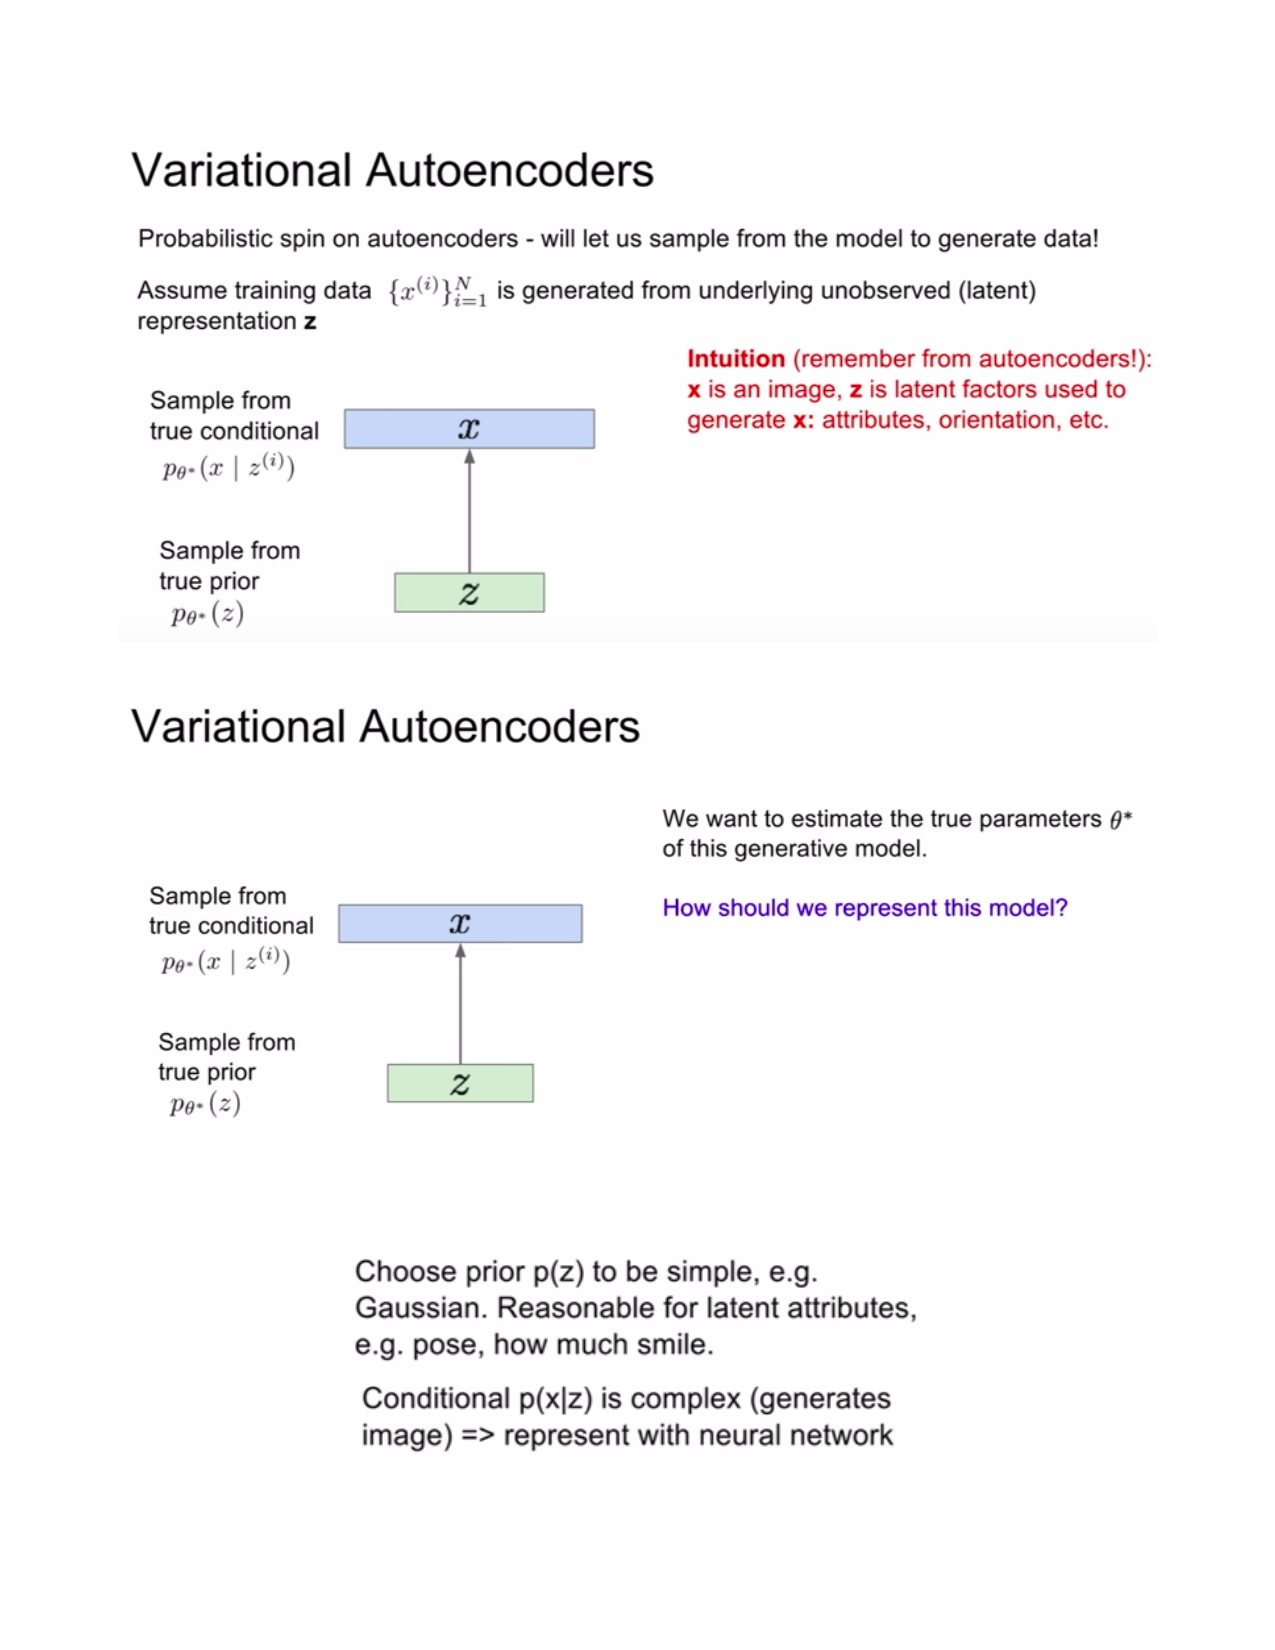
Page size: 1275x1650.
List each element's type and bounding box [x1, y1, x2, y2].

picture [118, 699, 1157, 1136]
picture [361, 1386, 914, 1456]
picture [343, 1250, 933, 1376]
picture [118, 146, 1157, 642]
